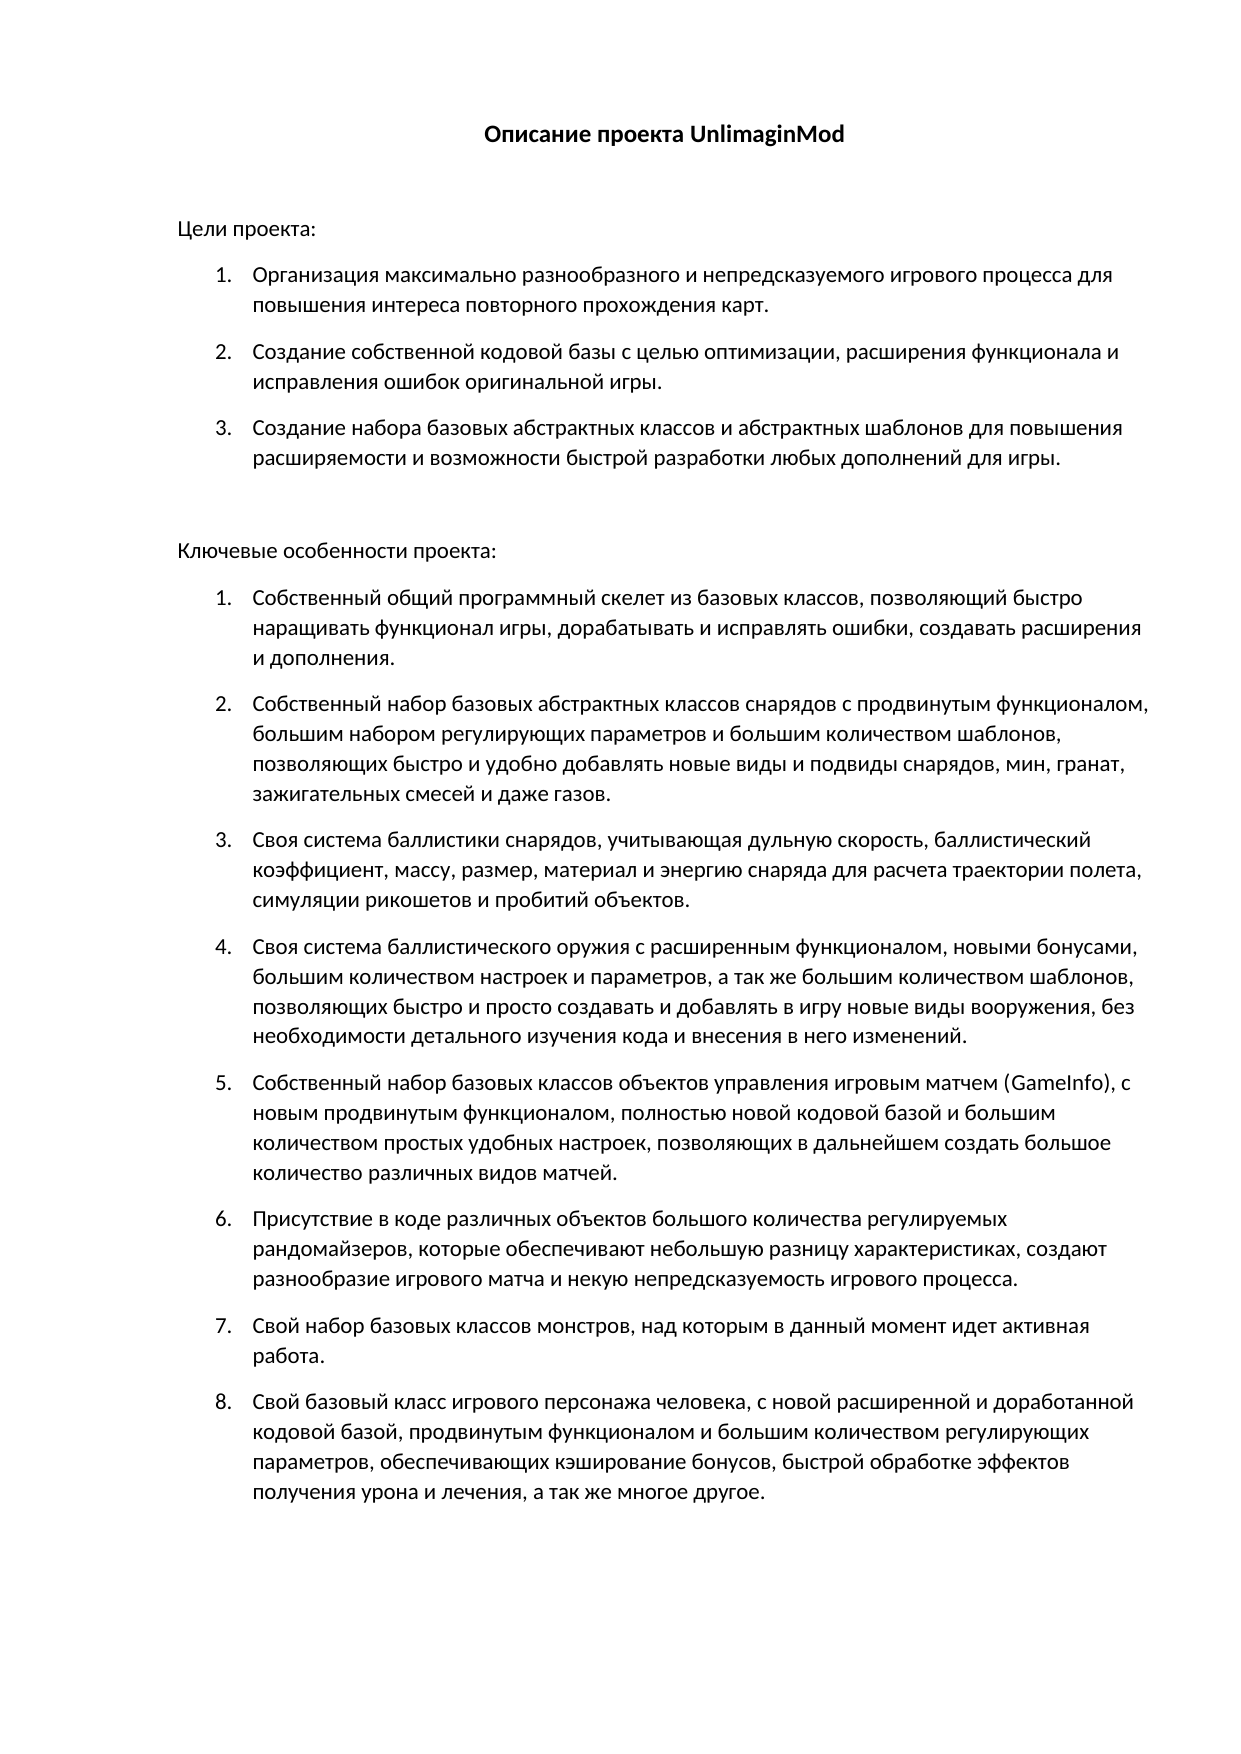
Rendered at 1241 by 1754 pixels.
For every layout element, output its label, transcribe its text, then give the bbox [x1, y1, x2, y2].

list Своя система баллистики снарядов, учитывающая дульную скорость, баллистический коэффициент, массу, размер, материал и энергию снаряда для расчета траектории полета, симуляции рикошетов и пробитий объектов. [215, 826, 1152, 913]
list Свой базовый класс игрового персонажа человека, с новой расширенной и доработанной кодовой базой, продвинутым функционалом и большим количеством регулирующих параметров, обеспечивающих кэширование бонусов, быстрой обработке эффектов получения урона и лечения, а так же многое другое. [215, 1387, 1152, 1505]
list Организация максимально разнообразного и непредсказуемого игрового процесса для повышения интереса повторного прохождения карт. [215, 261, 1152, 318]
list Создание набора базовых абстрактных классов и абстрактных шаблонов для повышения расширяемости и возможности быстрой разработки любых дополнений для игры. [215, 413, 1152, 471]
list Собственный общий программный скелет из базовых классов, позволяющий быстро наращивать функционал игры, дорабатывать и исправлять ошибки, создавать расширения и дополнения. [215, 583, 1152, 671]
text Ключевые особенности проекта: [177, 536, 1152, 564]
list Присутствие в коде различных объектов большого количества регулируемых рандомайзеров, которые обеспечивают небольшую разницу характеристиках, создают разнообразие игрового матча и некую непредсказуемость игрового процесса. [215, 1204, 1152, 1292]
text Цели проекта: [177, 214, 1152, 242]
text Описание проекта UnlimaginMod [177, 118, 1152, 149]
list Создание собственной кодовой базы с целью оптимизации, расширения функционала и исправления ошибок оригинальной игры. [215, 337, 1152, 395]
list Собственный набор базовых абстрактных классов снарядов с продвинутым функционалом, большим набором регулирующих параметров и большим количеством шаблонов, позволяющих быстро и удобно добавлять новые виды и подвиды снарядов, мин, гранат, зажигательных смесей и даже газов. [215, 689, 1152, 807]
list Собственный набор базовых классов объектов управления игровым матчем (GameInfo), с новым продвинутым функционалом, полностью новой кодовой базой и большим количеством простых удобных настроек, позволяющих в дальнейшем создать большое количество различных видов матчей. [215, 1068, 1152, 1186]
list Своя система баллистического оружия с расширенным функционалом, новыми бонусами, большим количеством настроек и параметров, а так же большим количеством шаблонов, позволяющих быстро и просто создавать и добавлять в игру новые виды вооружения, без необходимости детального изучения кода и внесения в него изменений. [215, 932, 1152, 1050]
list Свой набор базовых классов монстров, над которым в данный момент идет активная работа. [215, 1311, 1152, 1369]
